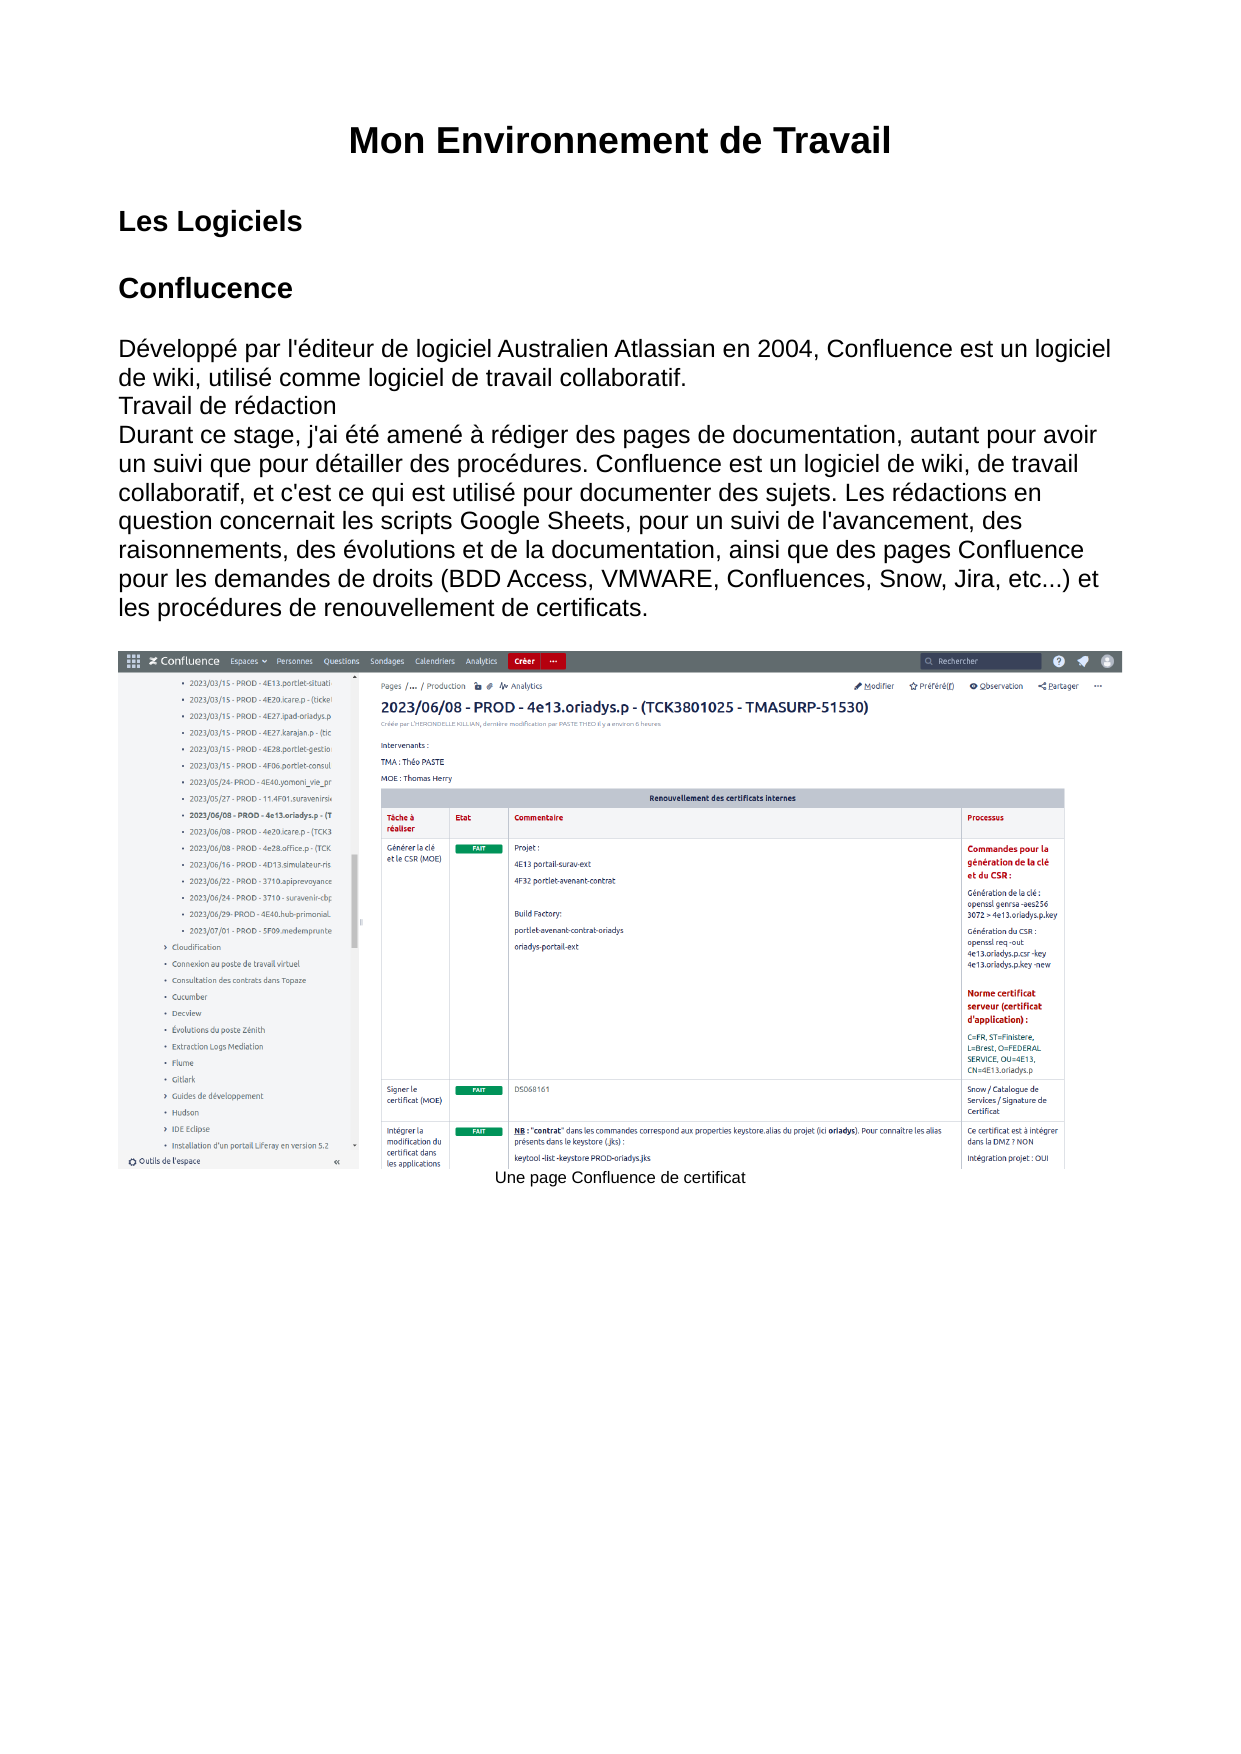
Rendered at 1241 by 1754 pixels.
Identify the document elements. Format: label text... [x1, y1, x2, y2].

subtitle Travail de rédaction [118, 391, 1122, 420]
text Mon Environnement de Travail [118, 118, 1122, 161]
text Conflucence [118, 271, 1122, 305]
text Une page Confluence de certificat [118, 1169, 1122, 1187]
text Développé par l'éditeur de logiciel Australien Atlassian en 2004, Confluence est un logiciel de wiki, utilisé comme logiciel de travail collaboratif. [118, 334, 1122, 391]
text Durant ce stage, j'ai été amené à rédiger des pages de documentation, autant pour avoir un suivi que pour détailler des procédures. Confluence est un logiciel de wiki, de travail collaboratif, et c'est ce qui est utilisé pour documenter des sujets. Les rédactions en question concernait les scripts Google Sheets, pour un suivi de l'avancement, des raisonnements, des évolutions et de la documentation, ainsi que des pages Confluence pour les demandes de droits (BDD Access, VMWARE, Confluences, Snow, Jira, etc...) et les procédures de renouvellement de certificats. [118, 420, 1122, 621]
picture [118, 651, 1123, 1169]
text Les Logiciels [118, 204, 1122, 238]
